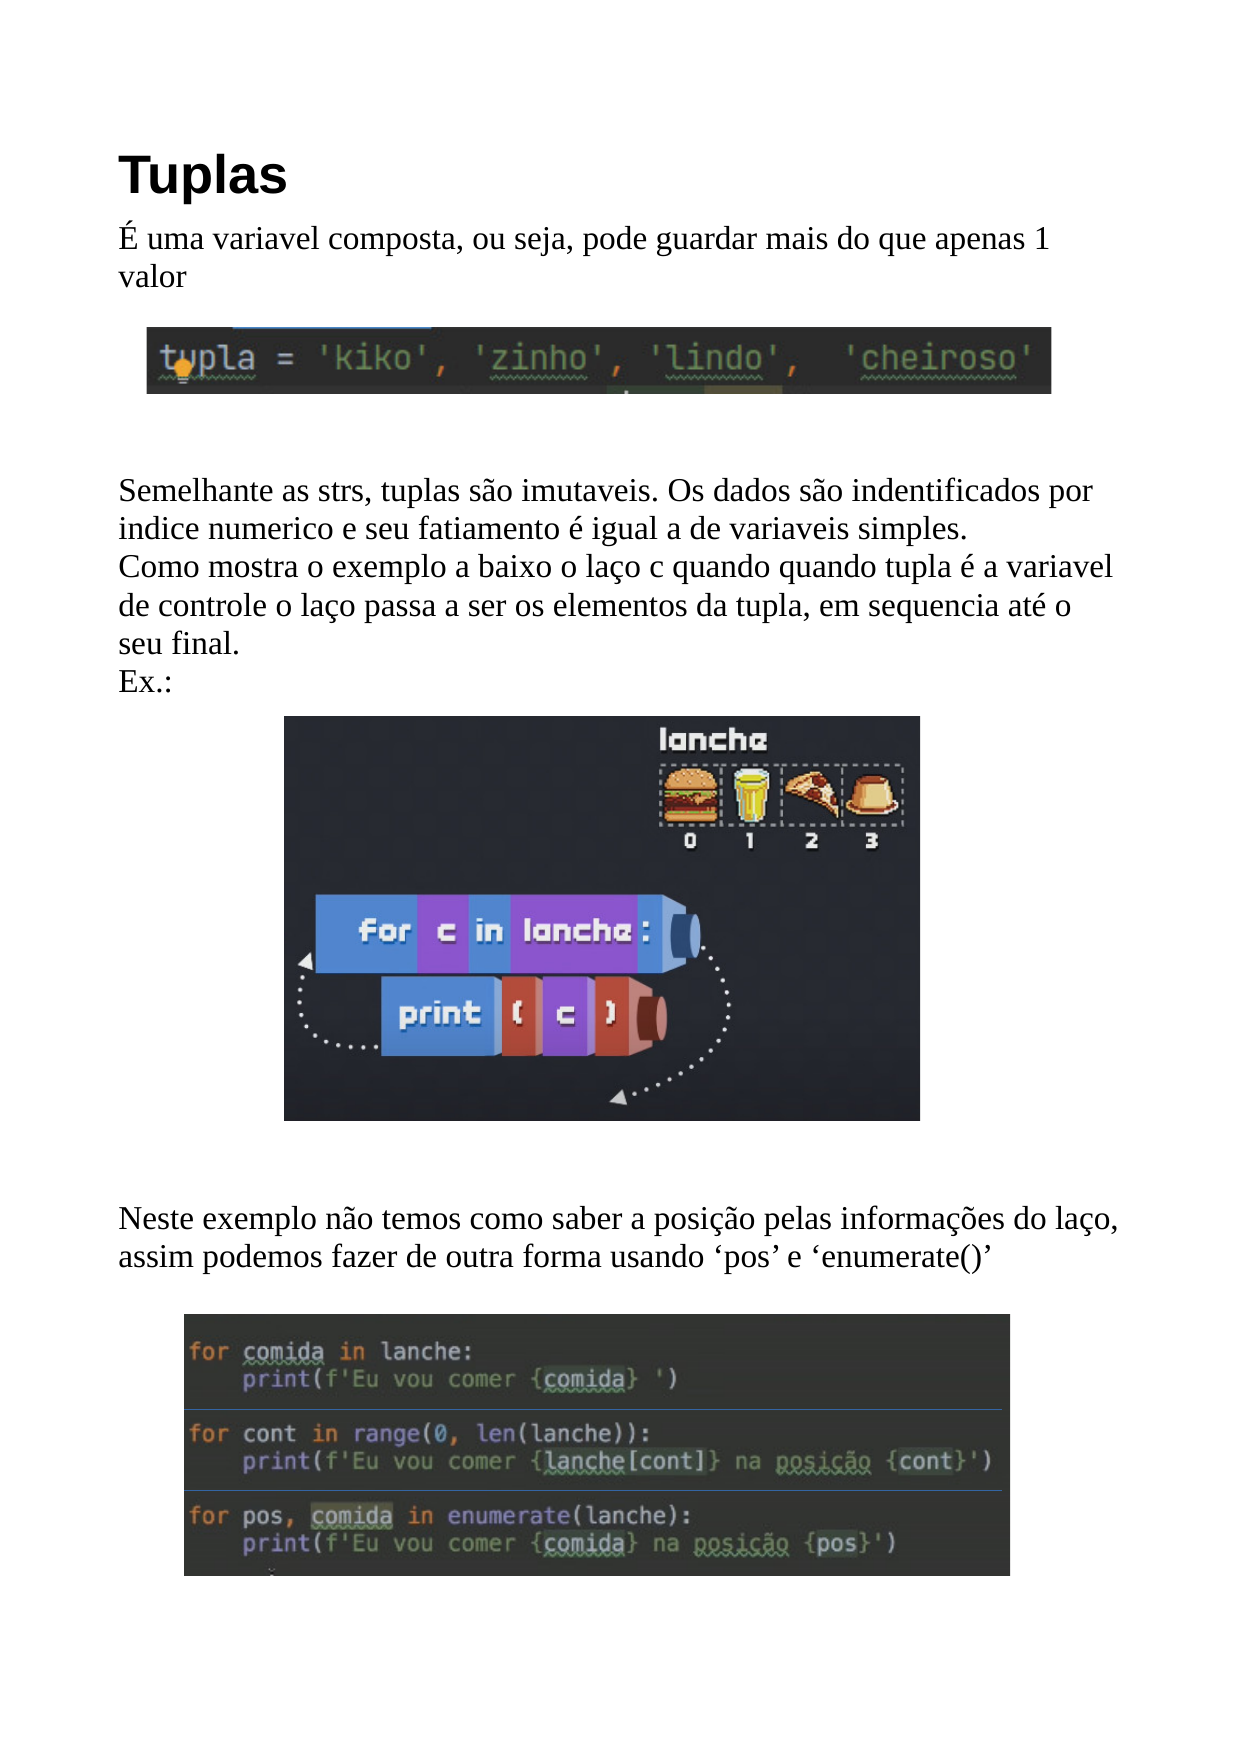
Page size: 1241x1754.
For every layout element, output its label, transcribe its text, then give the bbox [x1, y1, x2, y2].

picture [184, 1410, 872, 1490]
text Como mostra o exemplo a baixo o laço c quando quando tupla é a variavel de controle o laço passa a ser os elementos da tupla, em sequencia até o seu final. [118, 547, 1122, 662]
text Semelhante as strs, tuplas são imutaveis. Os dados são indentificados por indice numerico e seu fatiamento é igual a de variaveis simples. [118, 470, 1122, 547]
subtitle Tuplas [118, 143, 1122, 205]
picture [184, 1491, 872, 1576]
text Ex.: [118, 662, 1122, 700]
text Neste exemplo não temos como saber a posição pelas informações do laço, assim podemos fazer de outra forma usando ‘pos’ e ‘enumerate()’ [118, 1198, 1122, 1275]
text É uma variavel composta, ou seja, pode guardar mais do que apenas 1 valor [118, 218, 1122, 294]
picture [284, 716, 800, 1121]
picture [184, 1314, 872, 1409]
picture [146, 327, 400, 361]
